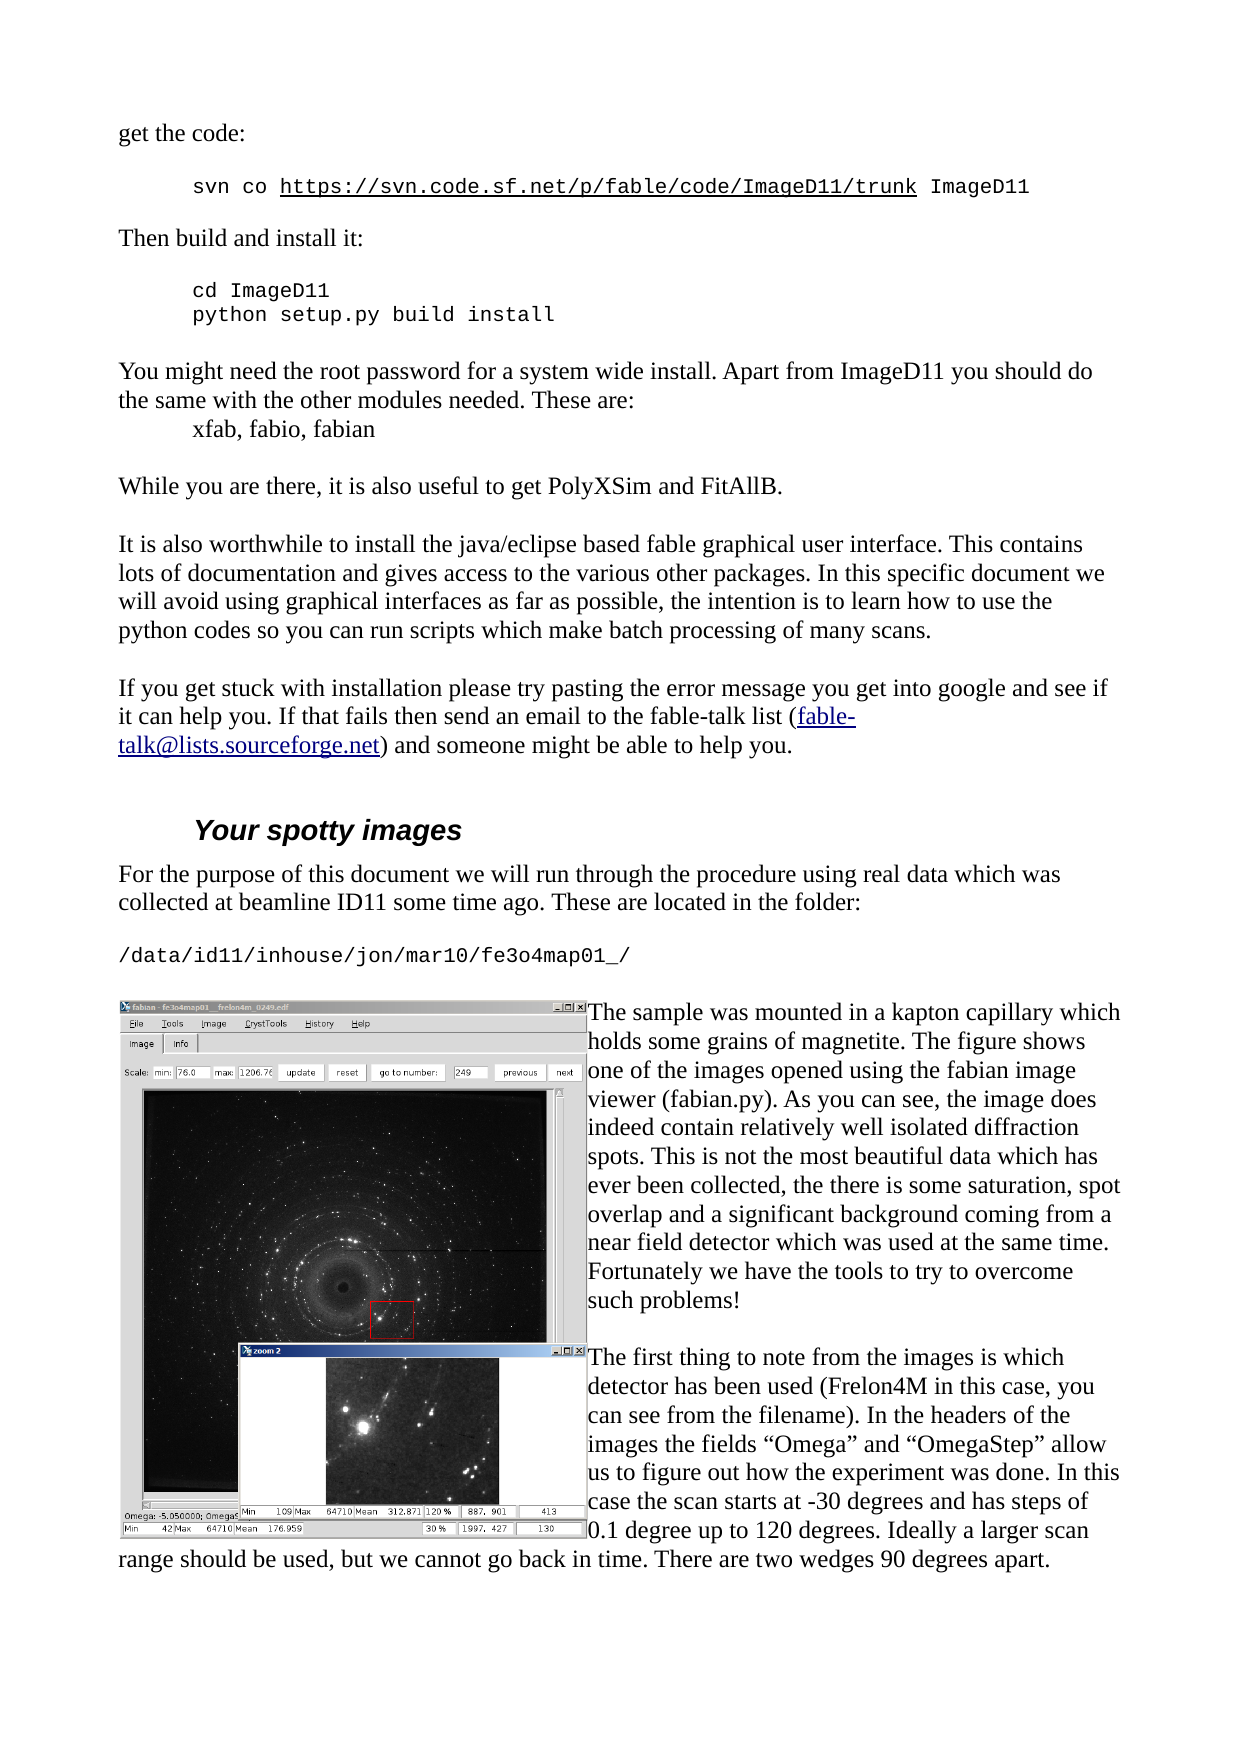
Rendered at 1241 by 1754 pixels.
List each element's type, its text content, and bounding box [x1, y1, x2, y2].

text For the purpose of this document we will run through the procedure using real data which was collected at beamline ID11 some time ago. These are located in the folder: [118, 859, 1122, 916]
text xfab, fabio, fabian [118, 414, 1122, 443]
text cd ImageD11 [118, 280, 1122, 304]
text python setup.py build install [118, 304, 1122, 328]
text /data/id11/inhouse/jon/mar10/fe3o4map01_/ [118, 945, 1122, 969]
text get the code: [118, 118, 1122, 147]
text It is also worthwhile to install the java/eclipse based fable graphical user interface. This contains lots of documentation and gives access to the various other packages. In this specific document we will avoid using graphical interfaces as far as possible, the intention is to learn how to use the python codes so you can run scripts which make batch processing of many scans. [118, 529, 1122, 644]
text You might need the root password for a system wide install. Apart from ImageD11 you should do the same with the other modules needed. These are: [118, 356, 1122, 414]
text svn co https://svn.code.sf.net/p/fable/code/ImageD11/trunk ImageD11 [118, 176, 1122, 199]
picture [119, 1000, 588, 1539]
text The sample was mounted in a kapton capillary which holds some grains of magnetite. The figure shows one of the images opened using the fabian image viewer (fabian.py). As you can see, the image does indeed contain relatively well isolated diffraction spots. This is not the most beautiful data which has ever been collected, the there is some saturation, spot overlap and a significant background coming from a near field detector which was used at the same time. Fortunately we have the tools to try to overcome such problems! [118, 997, 1122, 1314]
subtitle Your spotty images [193, 813, 1122, 846]
text If you get stuck with installation please try pasting the error message you get into google and see if it can help you. If that fails then send an email to the fable-talk list (fable-talk@lists.sourceforge.net) and someone might be able to help you. [118, 673, 1122, 759]
text While you are there, it is also useful to get PolyXSim and FitAllB. [118, 471, 1122, 500]
text The first thing to note from the images is which detector has been used (Frelon4M in this case, you can see from the filename). In the headers of the images the fields “Omega” and “OmegaStep” allow us to figure out how the experiment was done. In this case the scan starts at -30 degrees and has steps of 0.1 degree up to 120 degrees. Ideally a larger scan range should be used, but we cannot go back in time. There are two wedges 90 degrees apart. [118, 1342, 1122, 1572]
text Then build and install it: [118, 223, 1122, 252]
